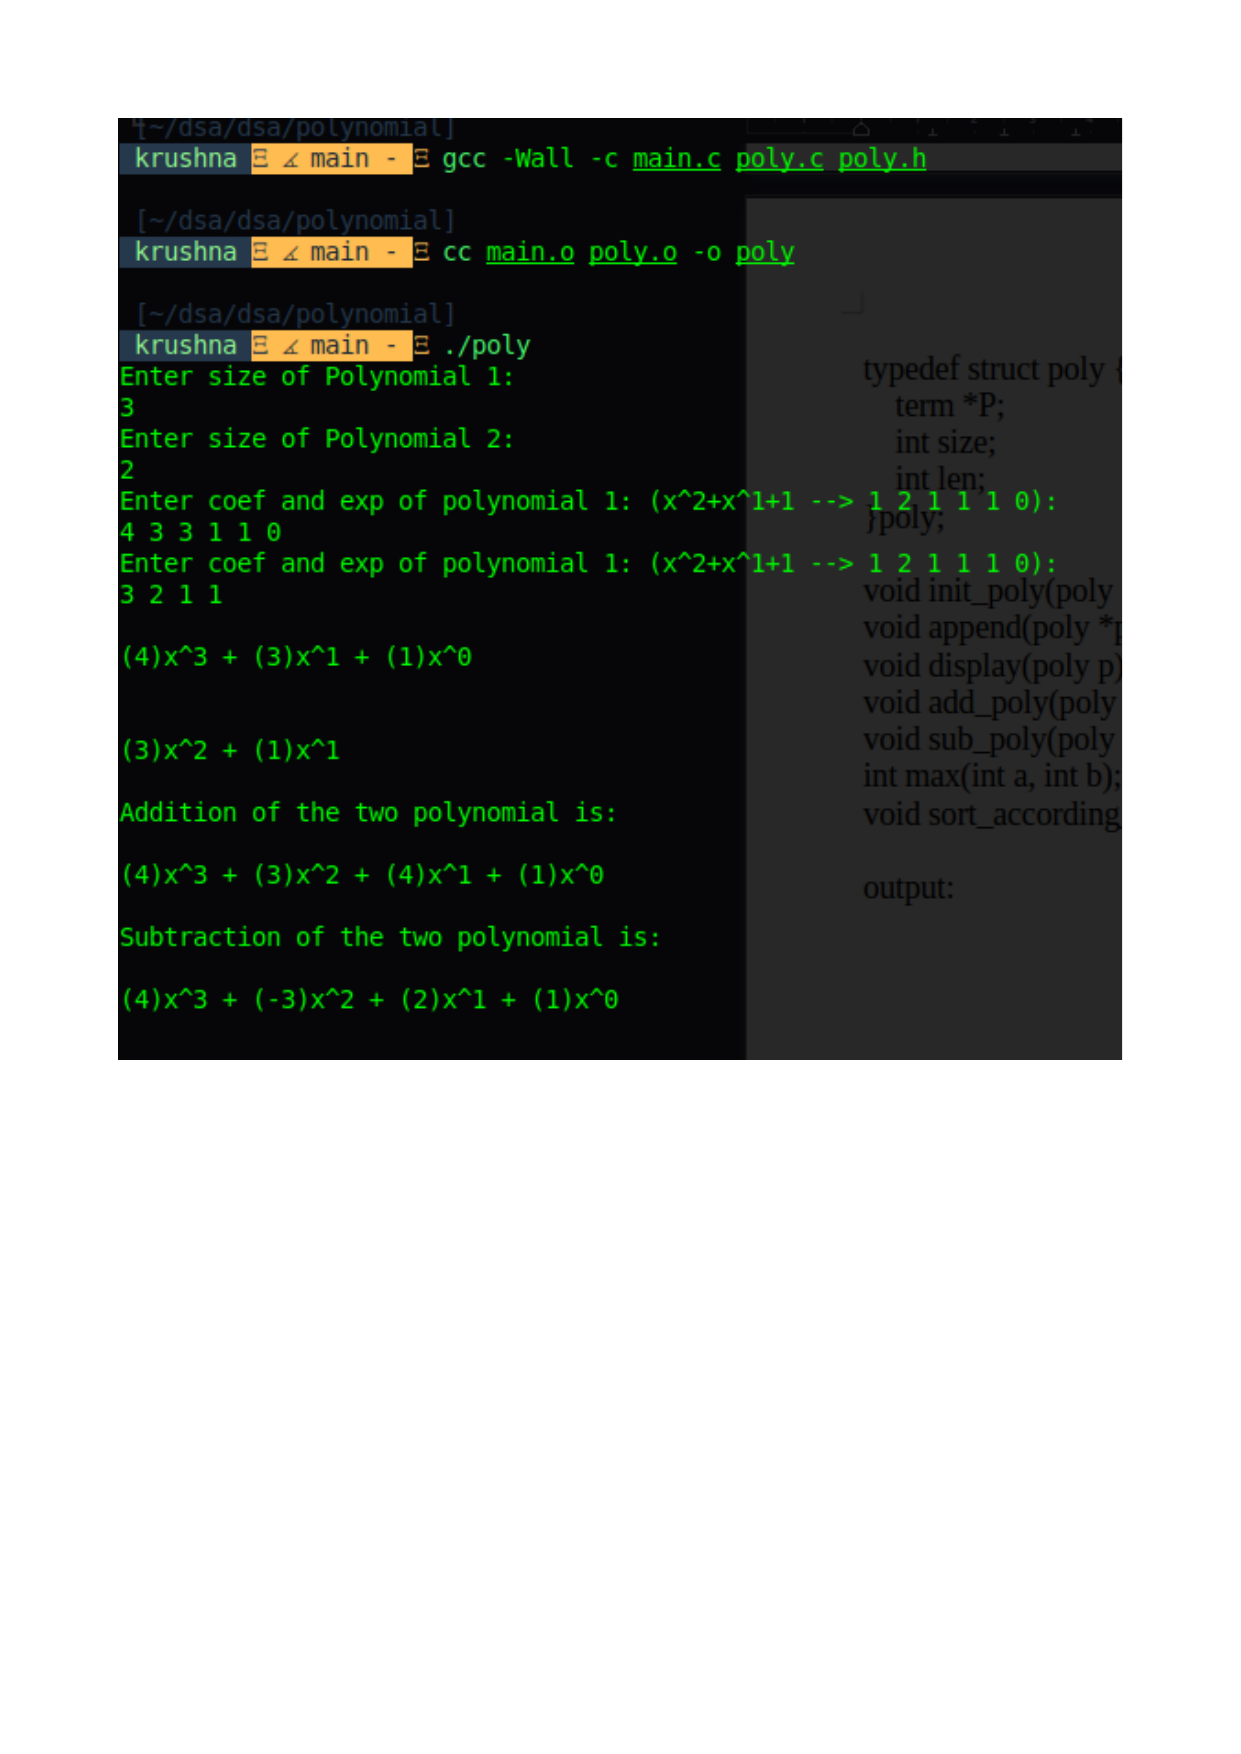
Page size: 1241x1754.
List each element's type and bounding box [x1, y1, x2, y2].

picture [118, 118, 1123, 1060]
